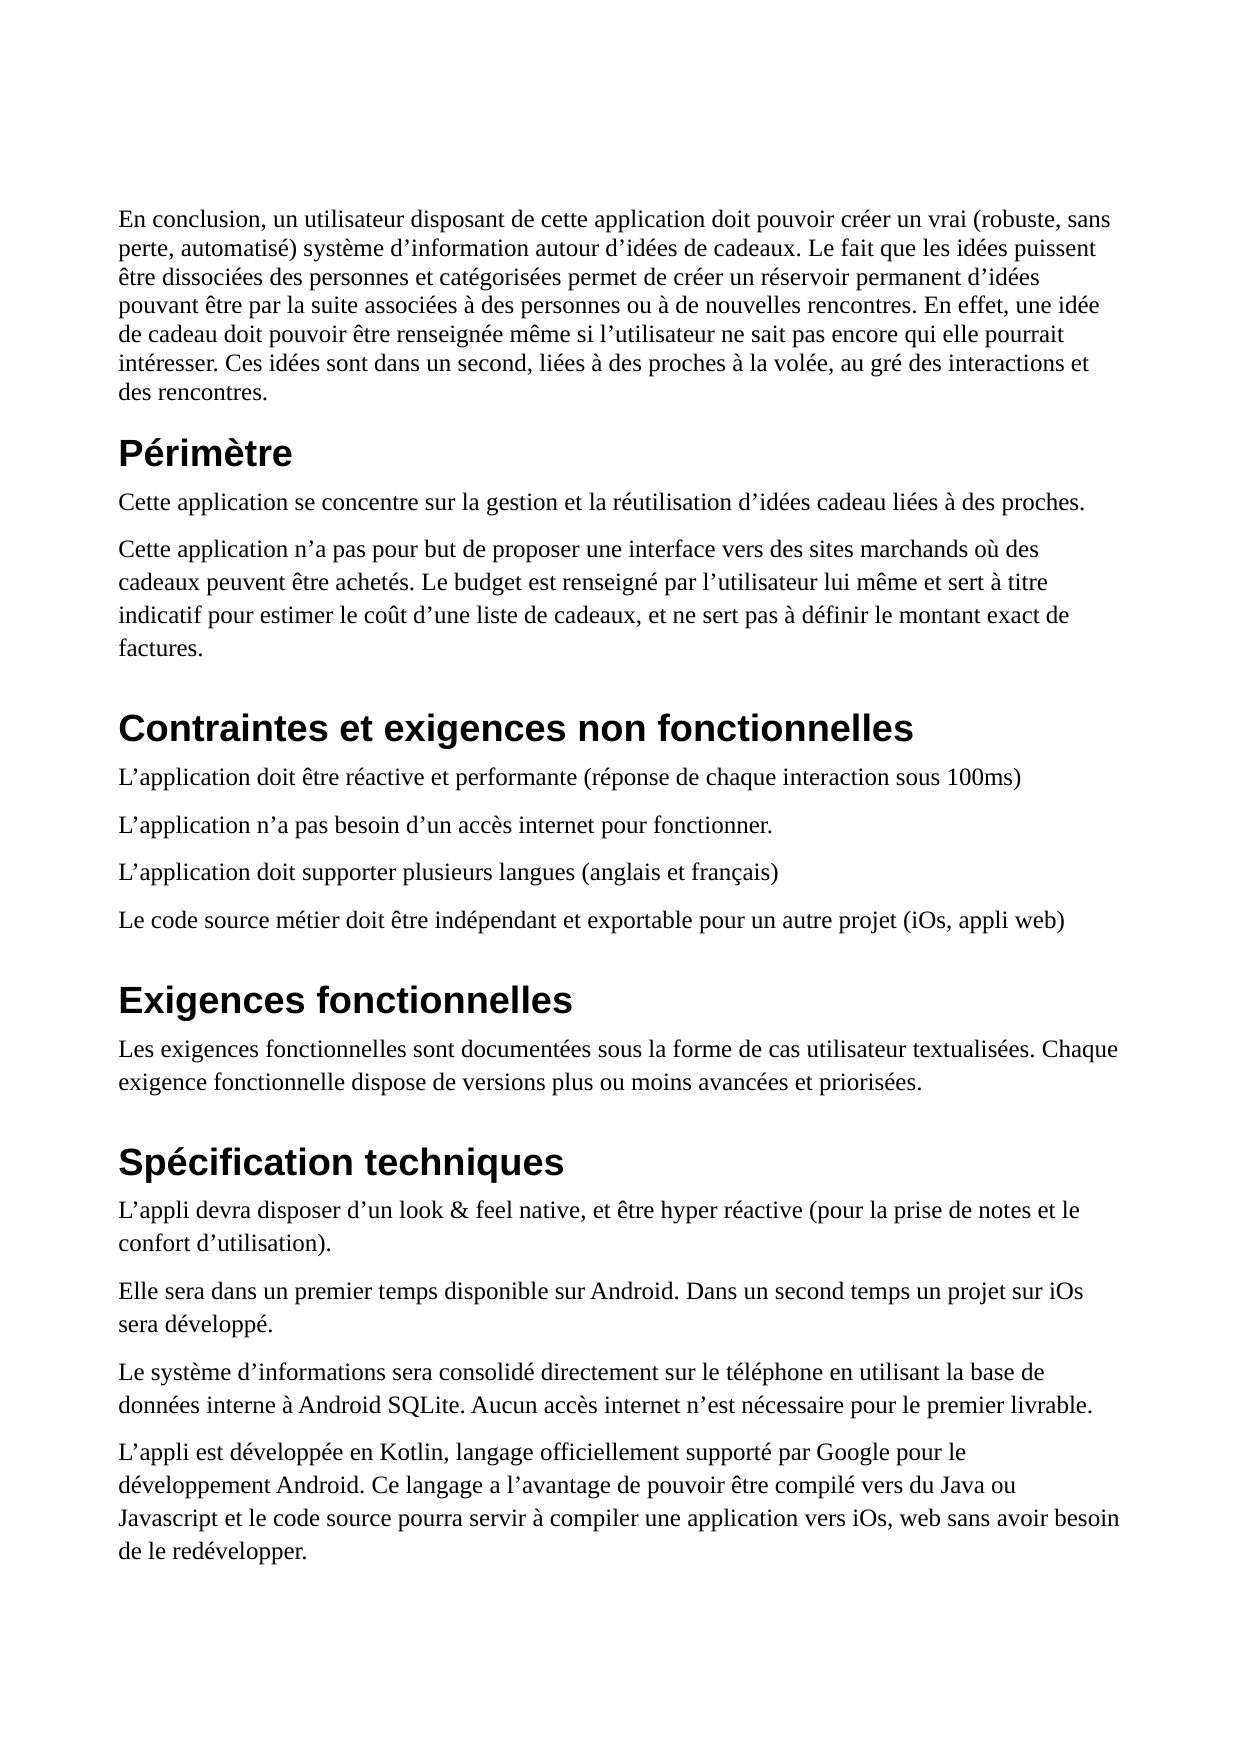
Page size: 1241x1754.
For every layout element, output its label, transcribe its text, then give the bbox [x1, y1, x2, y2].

subtitle Spécification techniques [118, 1139, 1122, 1183]
subtitle Exigences fonctionnelles [118, 978, 1122, 1021]
subtitle Contraintes et exigences non fonctionnelles [118, 706, 1122, 750]
text L’application n’a pas besoin d’un accès internet pour fonctionner. [118, 810, 1122, 838]
text Les exigences fonctionnelles sont documentées sous la forme de cas utilisateur textualisées. Chaque exigence fonctionnelle dispose de versions plus ou moins avancées et priorisées. [118, 1034, 1122, 1096]
text Elle sera dans un premier temps disponible sur Android. Dans un second temps un projet sur iOs sera développé. [118, 1276, 1122, 1338]
text En conclusion, un utilisateur disposant de cette application doit pouvoir créer un vrai (robuste, sans perte, automatisé) système d’information autour d’idées de cadeaux. Le fait que les idées puissent être dissociées des personnes et catégorisées permet de créer un réservoir permanent d’idées pouvant être par la suite associées à des personnes ou à de nouvelles rencontres. En effet, une idée de cadeau doit pouvoir être renseignée même si l’utilisateur ne sait pas encore qui elle pourrait intéresser. Ces idées sont dans un second, liées à des proches à la volée, au gré des interactions et des rencontres. [118, 204, 1122, 406]
text Cette application n’a pas pour but de proposer une interface vers des sites marchands où des cadeaux peuvent être achetés. Le budget est renseigné par l’utilisateur lui même et sert à titre indicatif pour estimer le coût d’une liste de cadeaux, et ne sert pas à définir le montant exact de factures. [118, 534, 1122, 662]
text Cette application se concentre sur la gestion et la réutilisation d’idées cadeau liées à des proches. [118, 487, 1122, 516]
subtitle Périmètre [118, 431, 1122, 474]
text L’appli est développée en Kotlin, langage officiellement supporté par Google pour le développement Android. Ce langage a l’avantage de pouvoir être compilé vers du Java ou Javascript et le code source pourra servir à compiler une application vers iOs, web sans avoir besoin de le redévelopper. [118, 1437, 1122, 1565]
text L’appli devra disposer d’un look & feel native, et être hyper réactive (pour la prise de notes et le confort d’utilisation). [118, 1196, 1122, 1257]
text Le code source métier doit être indépendant et exportable pour un autre projet (iOs, appli web) [118, 905, 1122, 934]
text L’application doit supporter plusieurs langues (anglais et français) [118, 857, 1122, 886]
text L’application doit être réactive et performante (réponse de chaque interaction sous 100ms) [118, 762, 1122, 791]
text Le système d’informations sera consolidé directement sur le téléphone en utilisant la base de données interne à Android SQLite. Aucun accès internet n’est nécessaire pour le premier livrable. [118, 1357, 1122, 1418]
